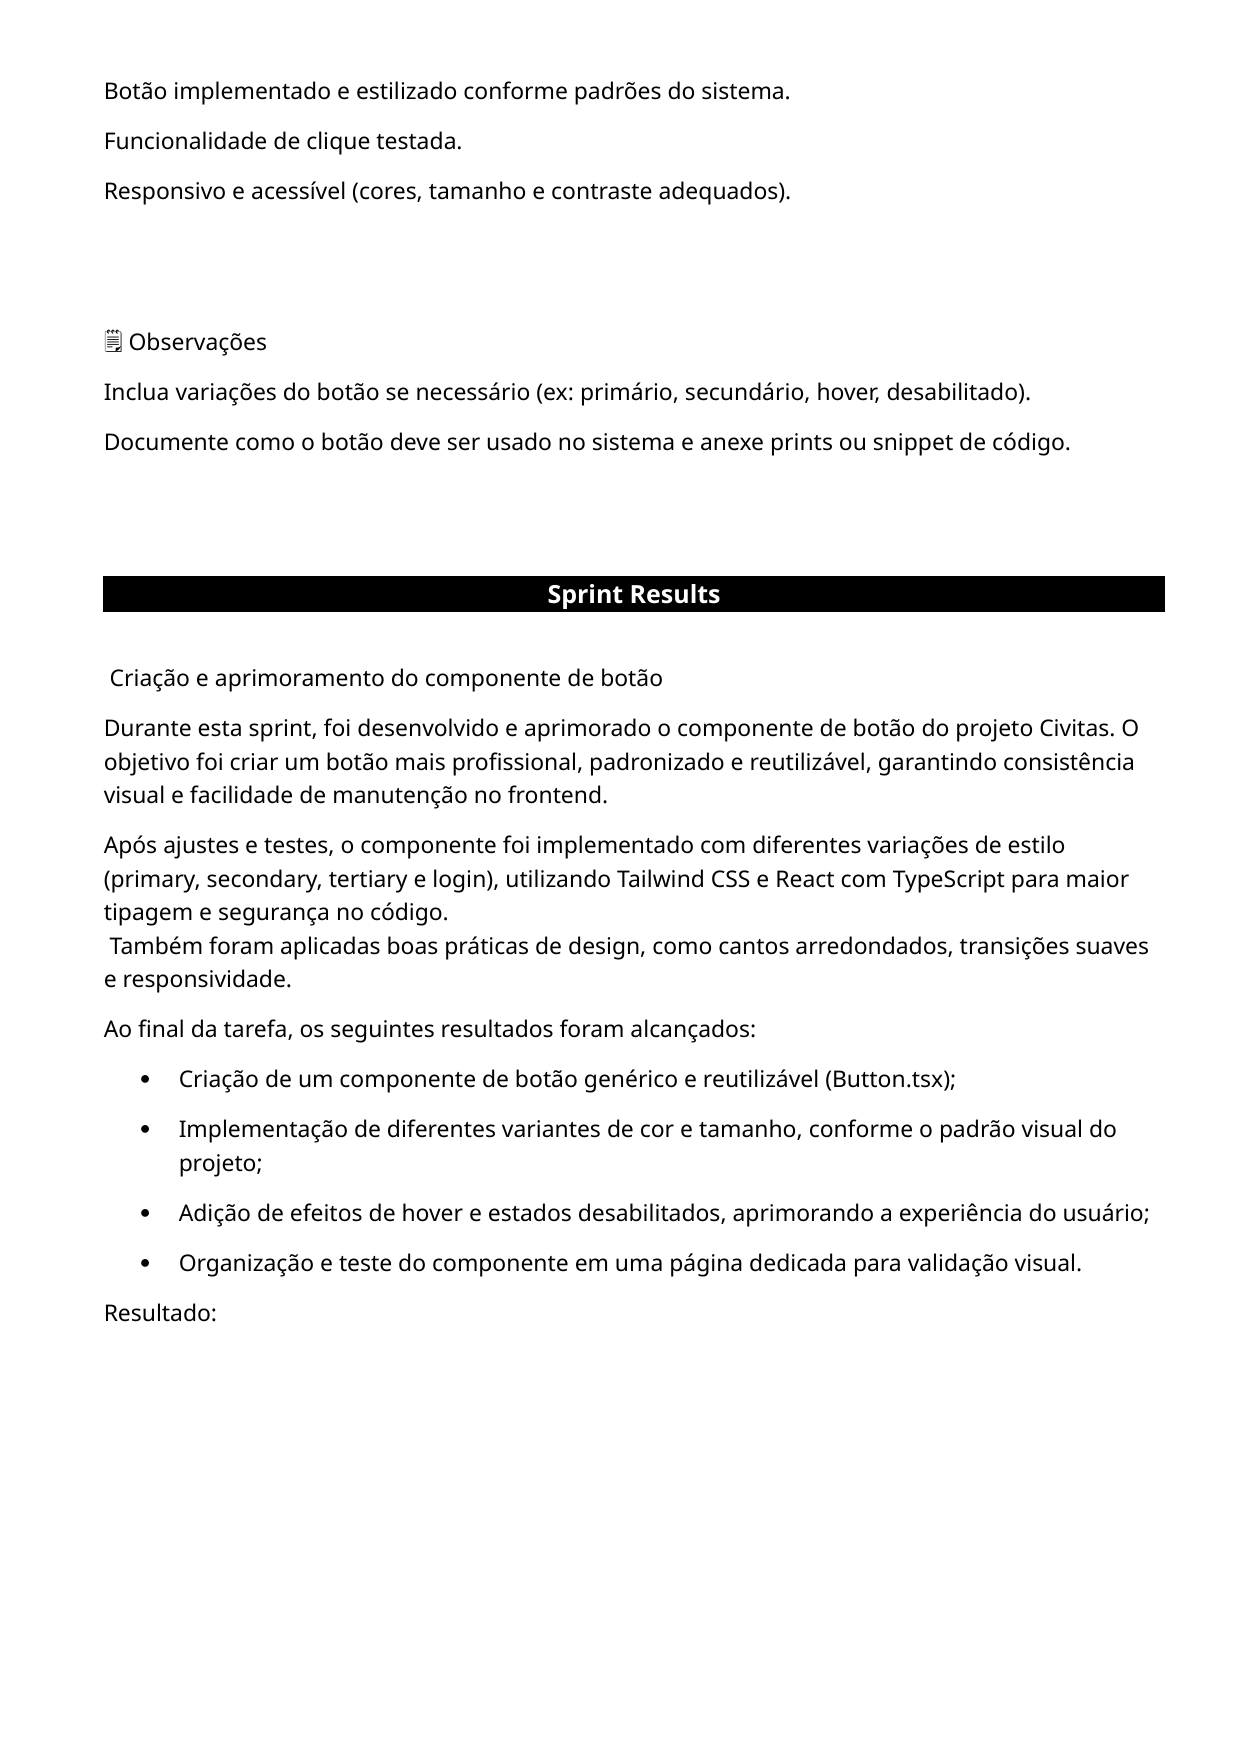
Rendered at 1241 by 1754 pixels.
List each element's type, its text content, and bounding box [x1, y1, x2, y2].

text Inclua variações do botão se necessário (ex: primário, secundário, hover, desabilitado). [103, 376, 1165, 407]
list Organização e teste do componente em uma página dedicada para validação visual. [141, 1247, 1165, 1278]
text Ao final da tarefa, os seguintes resultados foram alcançados: [103, 1013, 1165, 1044]
text Resultado: [103, 1297, 1165, 1328]
text Após ajustes e testes, o componente foi implementado com diferentes variações de estilo (primary, secondary, tertiary e login), utilizando Tailwind CSS e React com TypeScript para maior tipagem e segurança no código. Também foram aplicadas boas práticas de design, como cantos arredondados, transições suaves e responsividade. [103, 829, 1165, 994]
text Funcionalidade de clique testada. [103, 125, 1165, 156]
list Adição de efeitos de hover e estados desabilitados, aprimorando a experiência do usuário; [141, 1197, 1165, 1228]
table_header Sprint Results [104, 577, 1164, 611]
text Durante esta sprint, foi desenvolvido e aprimorado o componente de botão do projeto Civitas. O objetivo foi criar um botão mais profissional, padronizado e reutilizável, garantindo consistência visual e facilidade de manutenção no frontend. [103, 712, 1165, 811]
list Criação de um componente de botão genérico e reutilizável (Button.tsx); [141, 1063, 1165, 1094]
text Responsivo e acessível (cores, tamanho e contraste adequados). [103, 175, 1165, 206]
text Botão implementado e estilizado conforme padrões do sistema. [103, 75, 1165, 106]
list Implementação de diferentes variantes de cor e tamanho, conforme o padrão visual do projeto; [141, 1113, 1165, 1178]
text Criação e aprimoramento do componente de botão [103, 662, 1165, 693]
text Documente como o botão deve ser usado no sistema e anexe prints ou snippet de código. [103, 426, 1165, 457]
text 🗒️ Observações [103, 326, 1165, 357]
